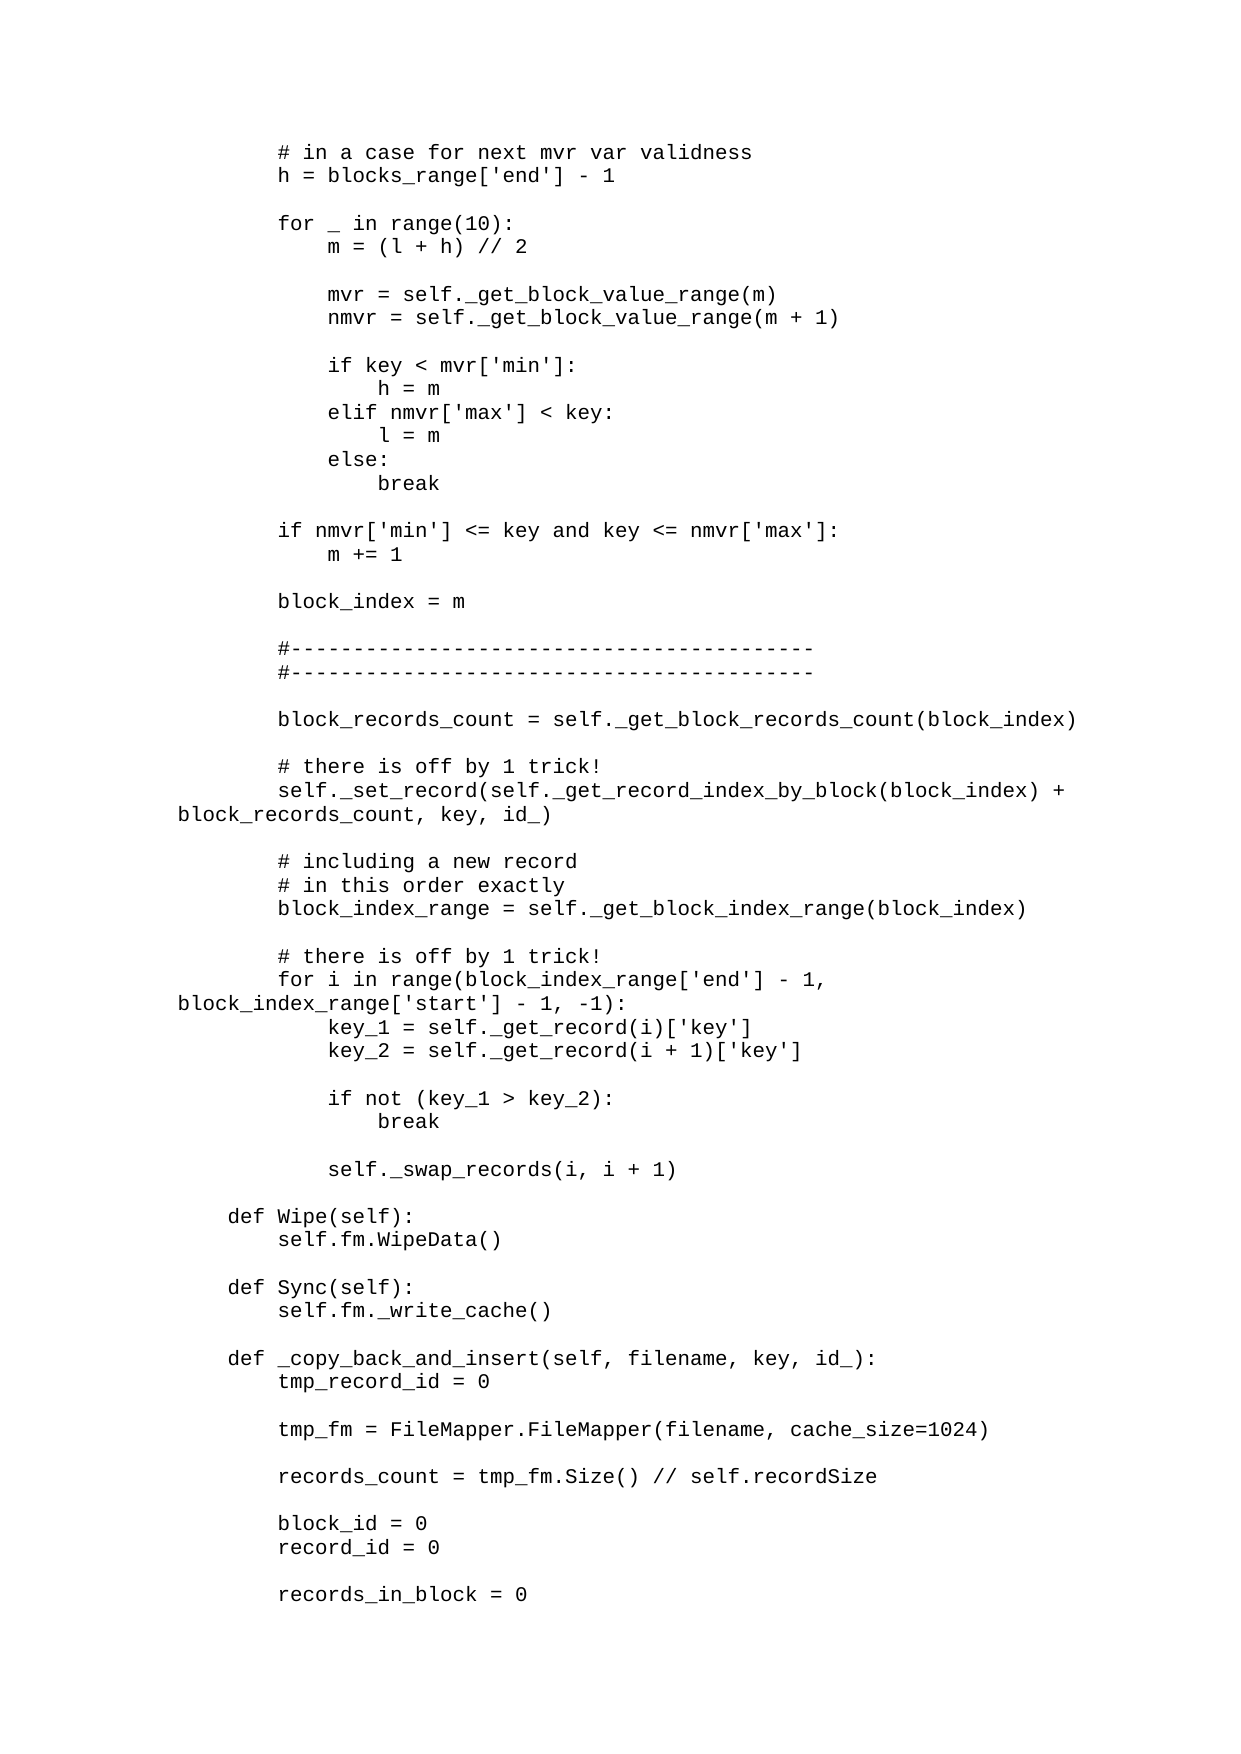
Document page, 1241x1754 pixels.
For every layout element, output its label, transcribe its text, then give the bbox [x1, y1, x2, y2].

text #------------------------------------------ [177, 662, 1152, 686]
text for i in range(block_index_range['end'] - 1, block_index_range['start'] - 1, -1): [177, 969, 1152, 1017]
text # in this order exactly [177, 875, 1152, 898]
text self._set_record(self._get_record_index_by_block(block_index) + block_records_count, key, id_) [177, 780, 1152, 827]
text # there is off by 1 trick! [177, 757, 1152, 780]
text nmvr = self._get_block_value_range(m + 1) [177, 307, 1152, 331]
text def _copy_back_and_insert(self, filename, key, id_): [177, 1348, 1152, 1371]
text self._swap_records(i, i + 1) [177, 1158, 1152, 1182]
text l = m [177, 426, 1152, 449]
text block_id = 0 [177, 1513, 1152, 1537]
text m = (l + h) // 2 [177, 236, 1152, 260]
text m += 1 [177, 544, 1152, 567]
text self.fm.WipeData() [177, 1229, 1152, 1253]
text for _ in range(10): [177, 213, 1152, 236]
text def Wipe(self): [177, 1206, 1152, 1229]
text records_count = tmp_fm.Size() // self.recordSize [177, 1466, 1152, 1489]
text key_1 = self._get_record(i)['key'] [177, 1017, 1152, 1040]
text records_in_block = 0 [177, 1584, 1152, 1608]
text tmp_record_id = 0 [177, 1371, 1152, 1395]
text # there is off by 1 trick! [177, 946, 1152, 969]
text # in a case for next mvr var validness [177, 142, 1152, 165]
text def Sync(self): [177, 1277, 1152, 1300]
text if not (key_1 > key_2): [177, 1088, 1152, 1111]
text # including a new record [177, 851, 1152, 875]
text tmp_fm = FileMapper.FileMapper(filename, cache_size=1024) [177, 1419, 1152, 1442]
text mvr = self._get_block_value_range(m) [177, 284, 1152, 307]
text h = blocks_range['end'] - 1 [177, 165, 1152, 189]
text block_index_range = self._get_block_index_range(block_index) [177, 898, 1152, 922]
text if nmvr['min'] <= key and key <= nmvr['max']: [177, 520, 1152, 544]
text key_2 = self._get_record(i + 1)['key'] [177, 1040, 1152, 1064]
text h = m [177, 378, 1152, 402]
text block_index = m [177, 591, 1152, 615]
text else: [177, 449, 1152, 473]
text #------------------------------------------ [177, 638, 1152, 662]
text block_records_count = self._get_block_records_count(block_index) [177, 709, 1152, 733]
text break [177, 1111, 1152, 1135]
text break [177, 473, 1152, 496]
text if key < mvr['min']: [177, 354, 1152, 378]
text record_id = 0 [177, 1537, 1152, 1561]
text elif nmvr['max'] < key: [177, 402, 1152, 426]
text self.fm._write_cache() [177, 1300, 1152, 1324]
